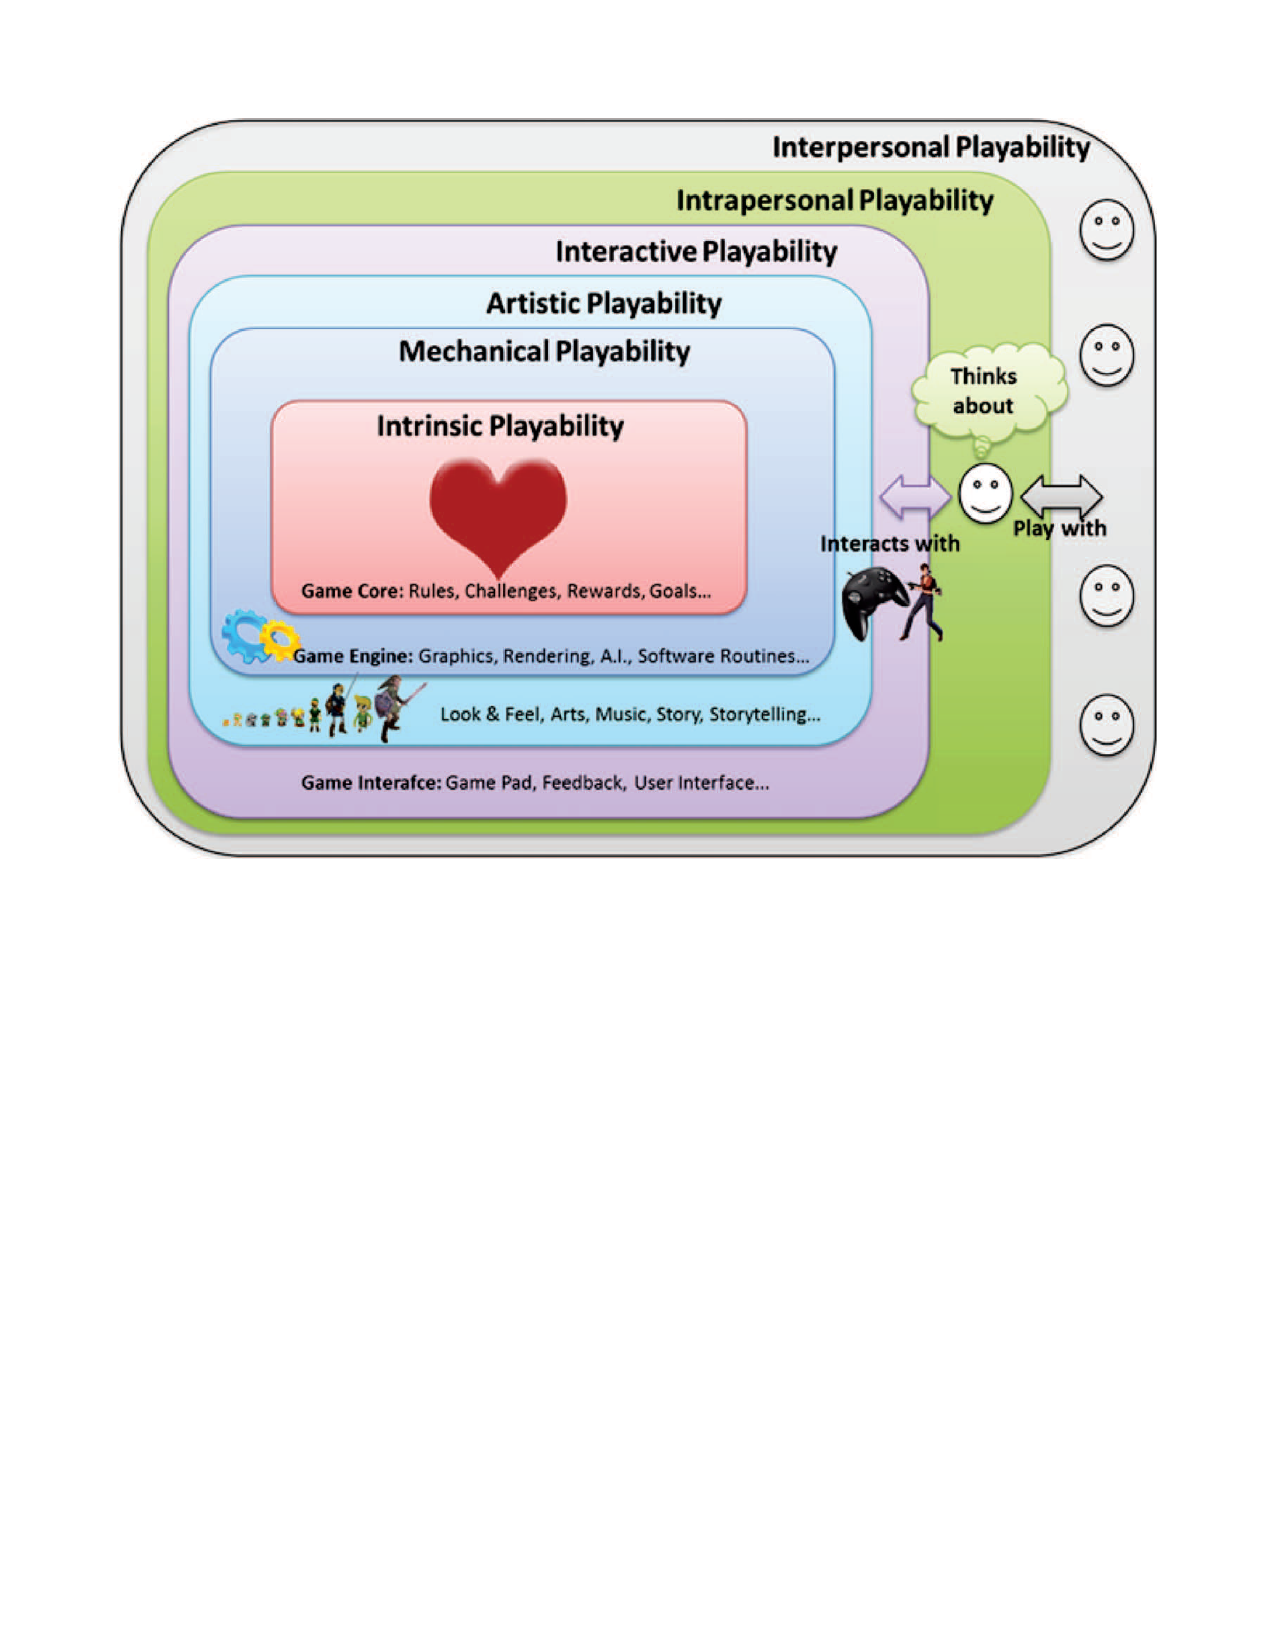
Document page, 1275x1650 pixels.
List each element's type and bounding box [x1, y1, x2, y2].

picture [118, 118, 1157, 859]
